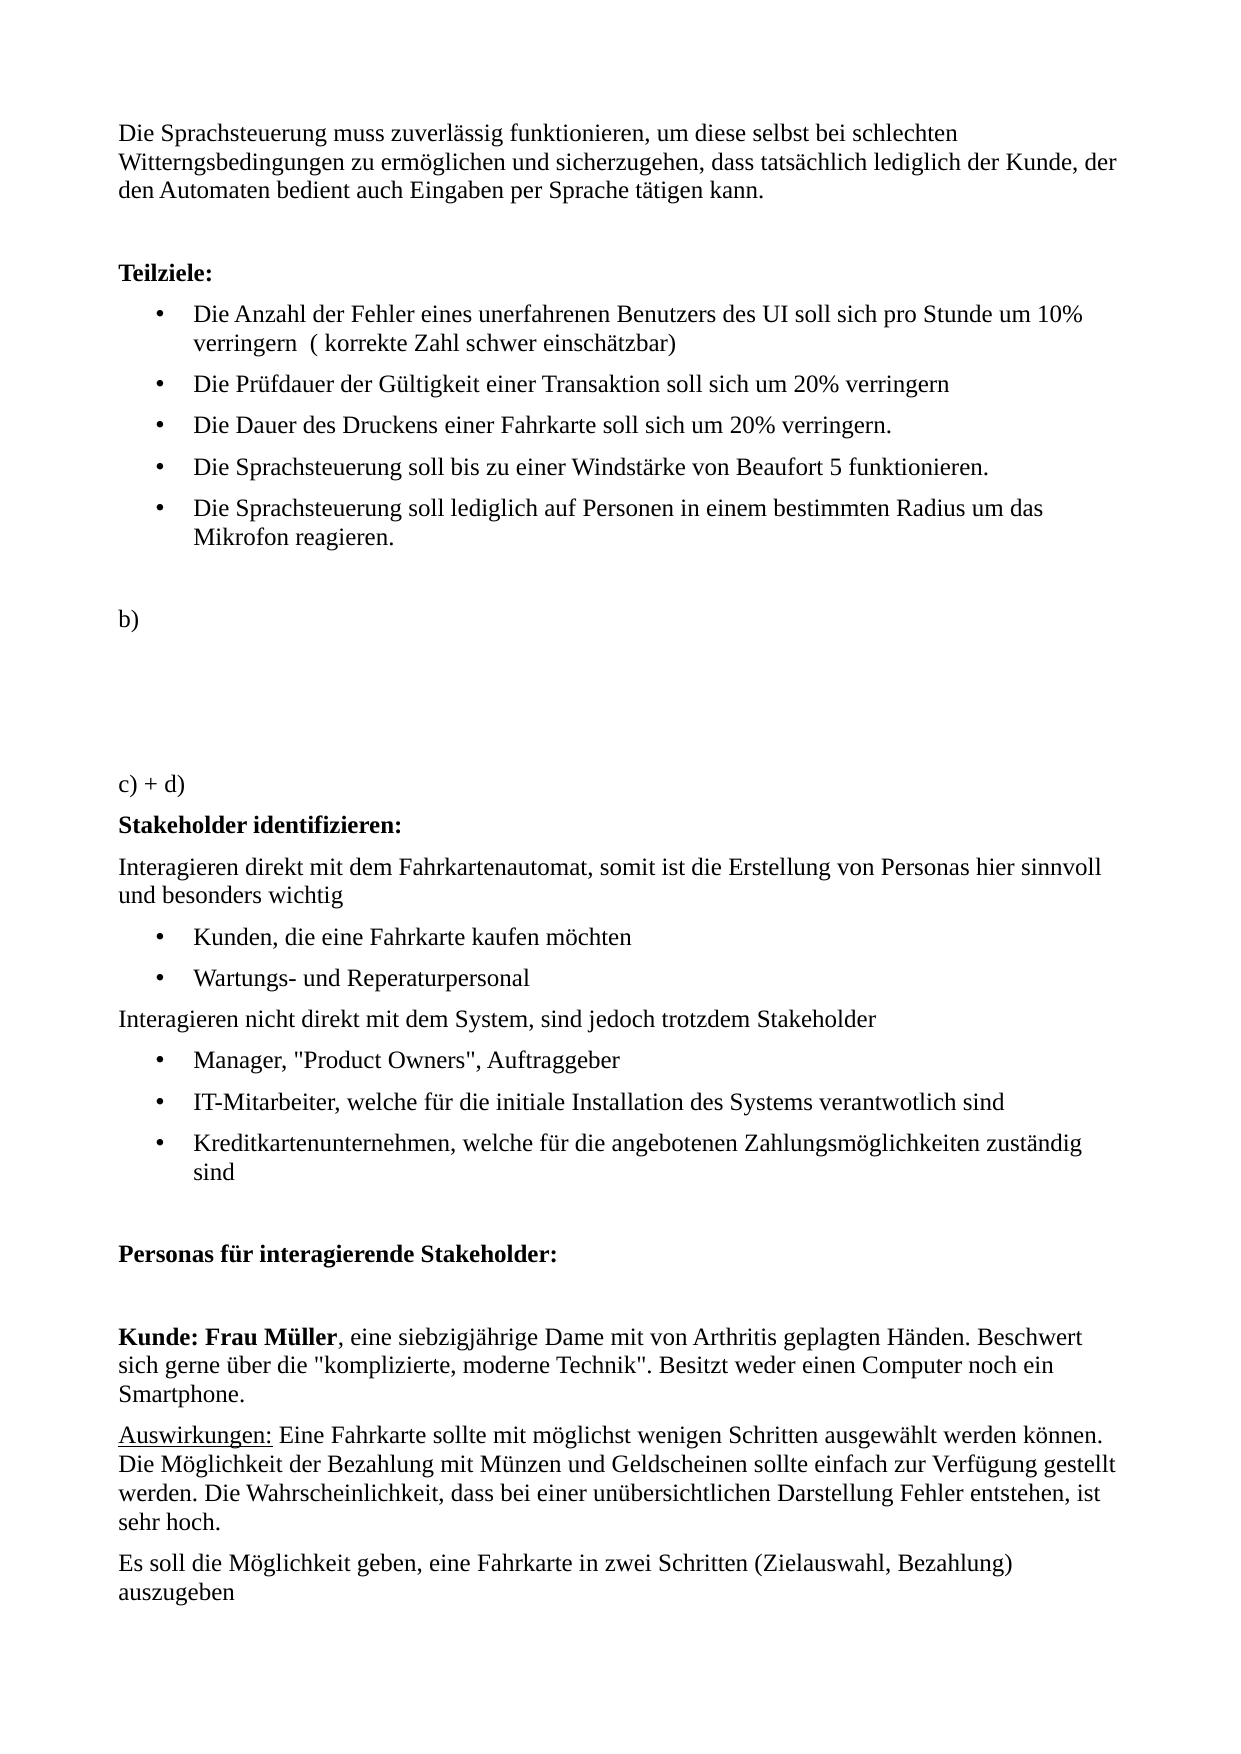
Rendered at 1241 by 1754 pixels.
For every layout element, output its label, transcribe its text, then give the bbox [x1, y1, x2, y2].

list Die Sprachsteuerung soll bis zu einer Windstärke von Beaufort 5 funktionieren. [156, 452, 1122, 481]
text Interagieren nicht direkt mit dem System, sind jedoch trotzdem Stakeholder [118, 1004, 1122, 1033]
text b) [118, 604, 1122, 633]
text Kunde: Frau Müller, eine siebzigjährige Dame mit von Arthritis geplagten Händen. Beschwert sich gerne über die "komplizierte, moderne Technik". Besitzt weder einen Computer noch ein Smartphone. [118, 1322, 1122, 1408]
list IT-Mitarbeiter, welche für die initiale Installation des Systems verantwotlich sind [156, 1087, 1122, 1116]
text Auswirkungen: Eine Fahrkarte sollte mit möglichst wenigen Schritten ausgewählt werden können. Die Möglichkeit der Bezahlung mit Münzen und Geldscheinen sollte einfach zur Verfügung gestellt werden. Die Wahrscheinlichkeit, dass bei einer unübersichtlichen Darstellung Fehler entstehen, ist sehr hoch. [118, 1421, 1122, 1536]
list Die Prüfdauer der Gültigkeit einer Transaktion soll sich um 20% verringern [156, 369, 1122, 398]
text Personas für interagierende Stakeholder: [118, 1239, 1122, 1268]
list Manager, "Product Owners", Auftraggeber [156, 1046, 1122, 1074]
text Stakeholder identifizieren: [118, 811, 1122, 839]
text Die Sprachsteuerung muss zuverlässig funktionieren, um diese selbst bei schlechten Witterngsbedingungen zu ermöglichen und sicherzugehen, dass tatsächlich lediglich der Kunde, der den Automaten bedient auch Eingaben per Sprache tätigen kann. [118, 118, 1122, 204]
text Es soll die Möglichkeit geben, eine Fahrkarte in zwei Schritten (Zielauswahl, Bezahlung) auszugeben [118, 1548, 1122, 1606]
text Teilziele: [118, 258, 1122, 287]
list Wartungs- und Reperaturpersonal [156, 963, 1122, 992]
list Kunden, die eine Fahrkarte kaufen möchten [156, 922, 1122, 951]
list Kreditkartenunternehmen, welche für die angebotenen Zahlungsmöglichkeiten zuständig sind [156, 1128, 1122, 1186]
text c) + d) [118, 769, 1122, 798]
text Interagieren direkt mit dem Fahrkartenautomat, somit ist die Erstellung von Personas hier sinnvoll und besonders wichtig [118, 852, 1122, 909]
list Die Anzahl der Fehler eines unerfahrenen Benutzers des UI soll sich pro Stunde um 10% verringern ( korrekte Zahl schwer einschätzbar) [156, 299, 1122, 357]
list Die Dauer des Druckens einer Fahrkarte soll sich um 20% verringern. [156, 411, 1122, 439]
list Die Sprachsteuerung soll lediglich auf Personen in einem bestimmten Radius um das Mikrofon reagieren. [156, 493, 1122, 551]
